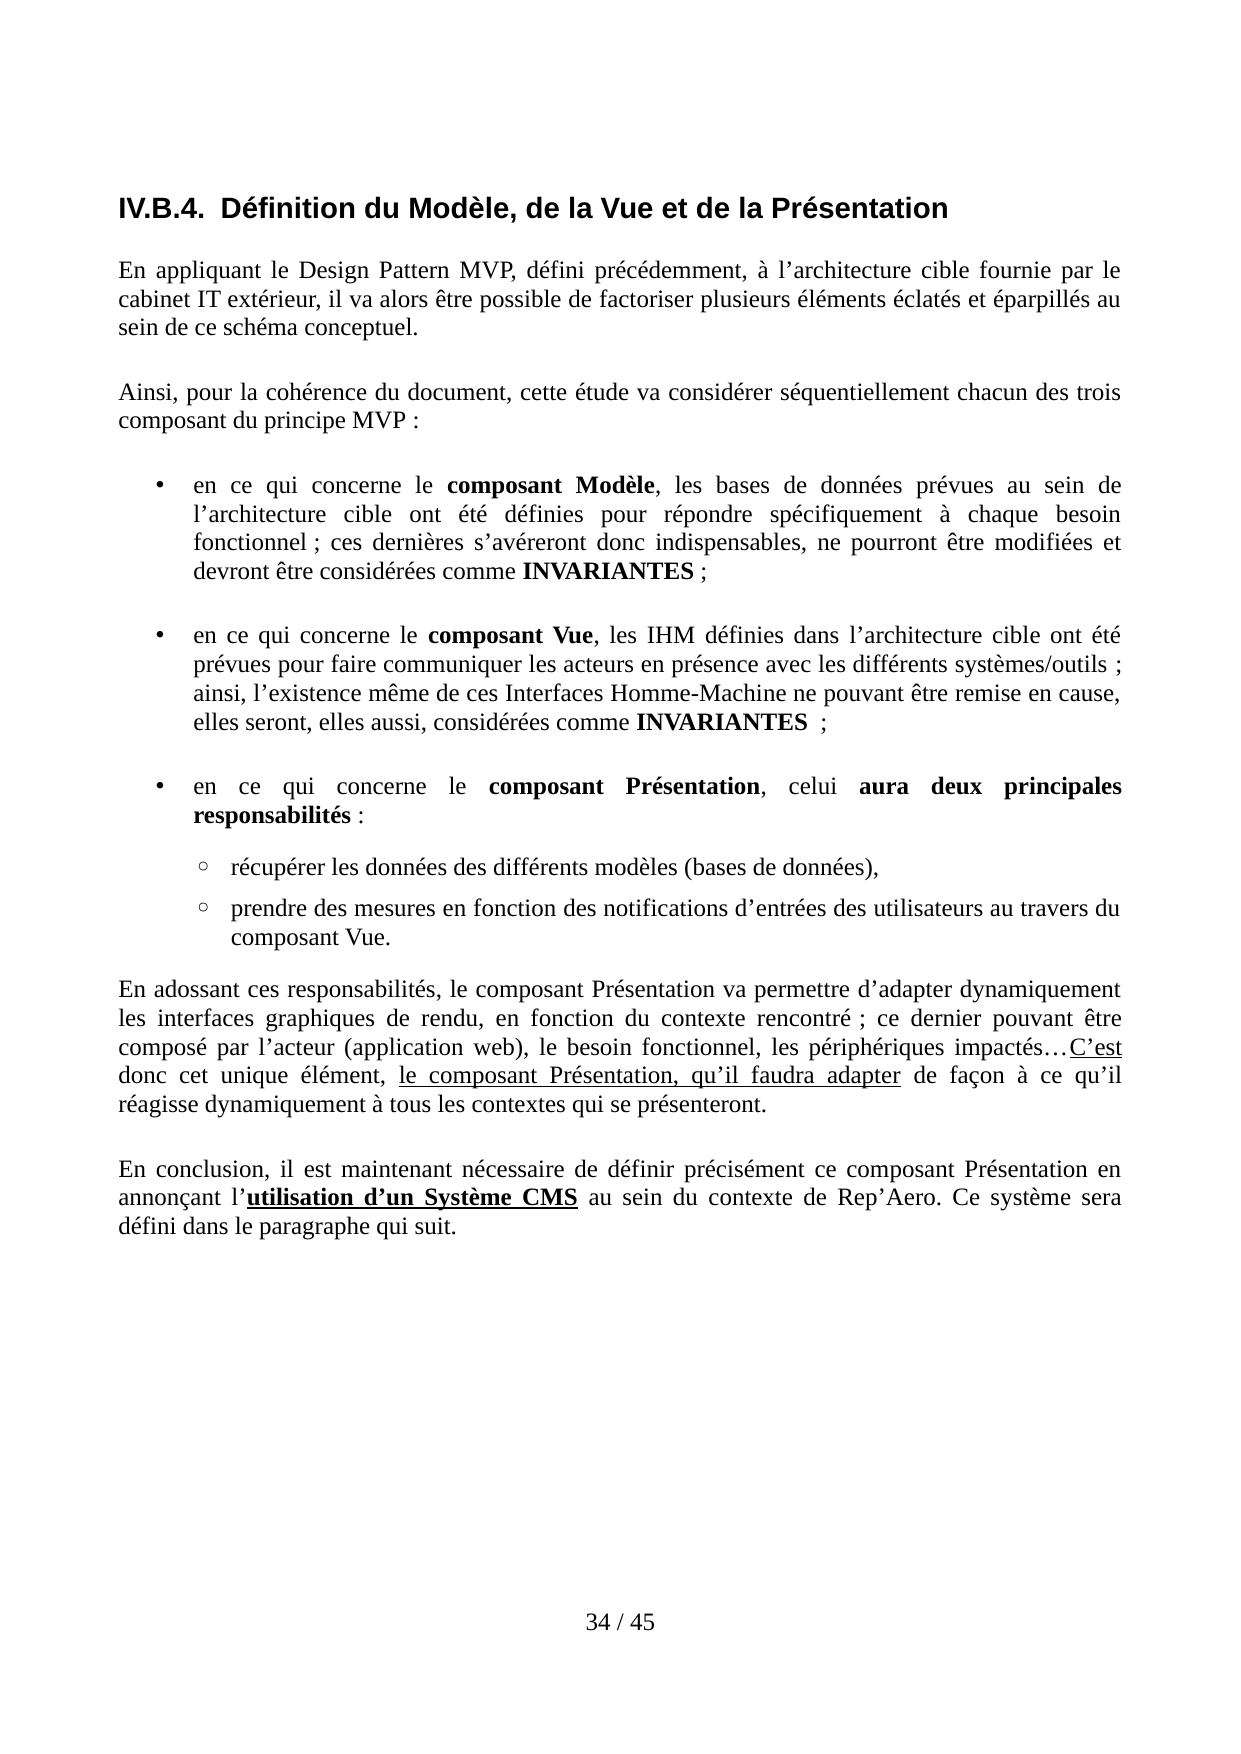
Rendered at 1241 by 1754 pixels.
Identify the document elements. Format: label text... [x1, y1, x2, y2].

list en ce qui concerne le composant Vue, les IHM définies dans l’architecture cible ont été prévues pour faire communiquer les acteurs en présence avec les différents systèmes/outils ; ainsi, l’existence même de ces Interfaces Homme-Machine ne pouvant être remise en cause, elles seront, elles aussi, considérées comme INVARIANTES ; [156, 621, 1122, 736]
text En conclusion, il est maintenant nécessaire de définir précisément ce composant Présentation en annonçant l’utilisation d’un Système CMS au sein du contexte de Rep’Aero. Ce système sera défini dans le paragraphe qui suit. [118, 1154, 1122, 1240]
list en ce qui concerne le composant Modèle, les bases de données prévues au sein de l’architecture cible ont été définies pour répondre spécifiquement à chaque besoin fonctionnel ; ces dernières s’avéreront donc indispensables, ne pourront être modifiées et devront être considérées comme INVARIANTES ; [156, 470, 1122, 585]
list en ce qui concerne le composant Présentation, celui aura deux principales responsabilités : [156, 771, 1122, 829]
text En appliquant le Design Pattern MVP, défini précédemment, à l’architecture cible fournie par le cabinet IT extérieur, il va alors être possible de factoriser plusieurs éléments éclatés et éparpillés au sein de ce schéma conceptuel. [118, 255, 1122, 341]
list prendre des mesures en fonction des notifications d’entrées des utilisateurs au travers du composant Vue. [193, 893, 1122, 951]
list récupérer les données des différents modèles (bases de données), [193, 852, 1122, 881]
subtitle Définition du Modèle, de la Vue et de la Présentation [118, 191, 1122, 225]
text En adossant ces responsabilités, le composant Présentation va permettre d’adapter dynamiquement les interfaces graphiques de rendu, en fonction du contexte rencontré ; ce dernier pouvant être composé par l’acteur (application web), le besoin fonctionnel, les périphériques impactés…C’est donc cet unique élément, le composant Présentation, qu’il faudra adapter de façon à ce qu’il réagisse dynamiquement à tous les contextes qui se présenteront. [118, 974, 1122, 1118]
text Ainsi, pour la cohérence du document, cette étude va considérer séquentiellement chacun des trois composant du principe MVP : [118, 377, 1122, 434]
